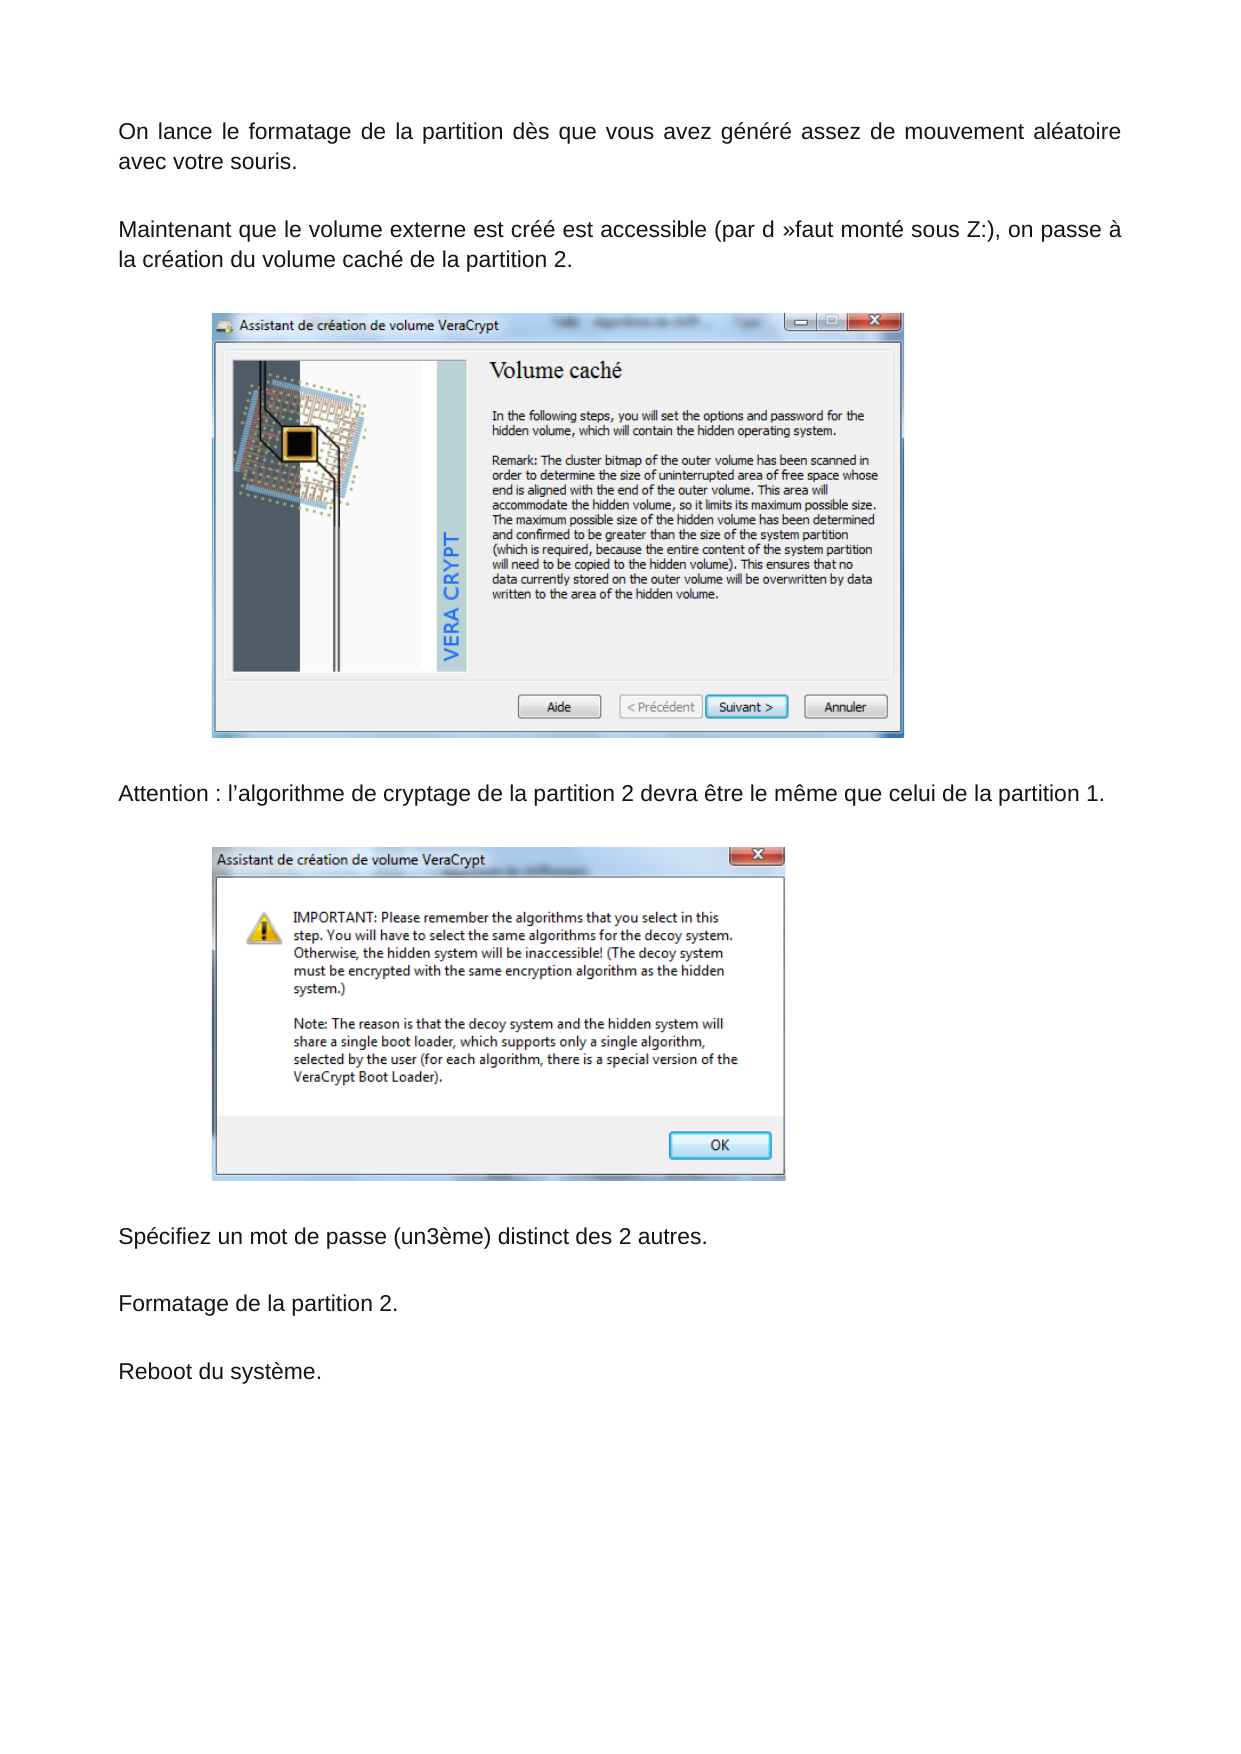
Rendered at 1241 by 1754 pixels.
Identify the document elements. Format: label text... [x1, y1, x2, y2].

picture [211, 313, 905, 738]
text On lance le formatage de la partition dès que vous avez généré assez de mouvement aléatoire avec votre souris. [118, 118, 1122, 175]
text Spécifiez un mot de passe (un3ème) distinct des 2 autres. [118, 1223, 1122, 1249]
text Maintenant que le volume externe est créé est accessible (par d »faut monté sous Z:), on passe à la création du volume caché de la partition 2. [118, 216, 1122, 273]
text Attention : l’algorithme de cryptage de la partition 2 devra être le même que celui de la partition 1. [118, 779, 1122, 806]
text Reboot du système. [118, 1358, 1122, 1384]
text Formatage de la partition 2. [118, 1290, 1122, 1317]
picture [211, 847, 786, 1181]
